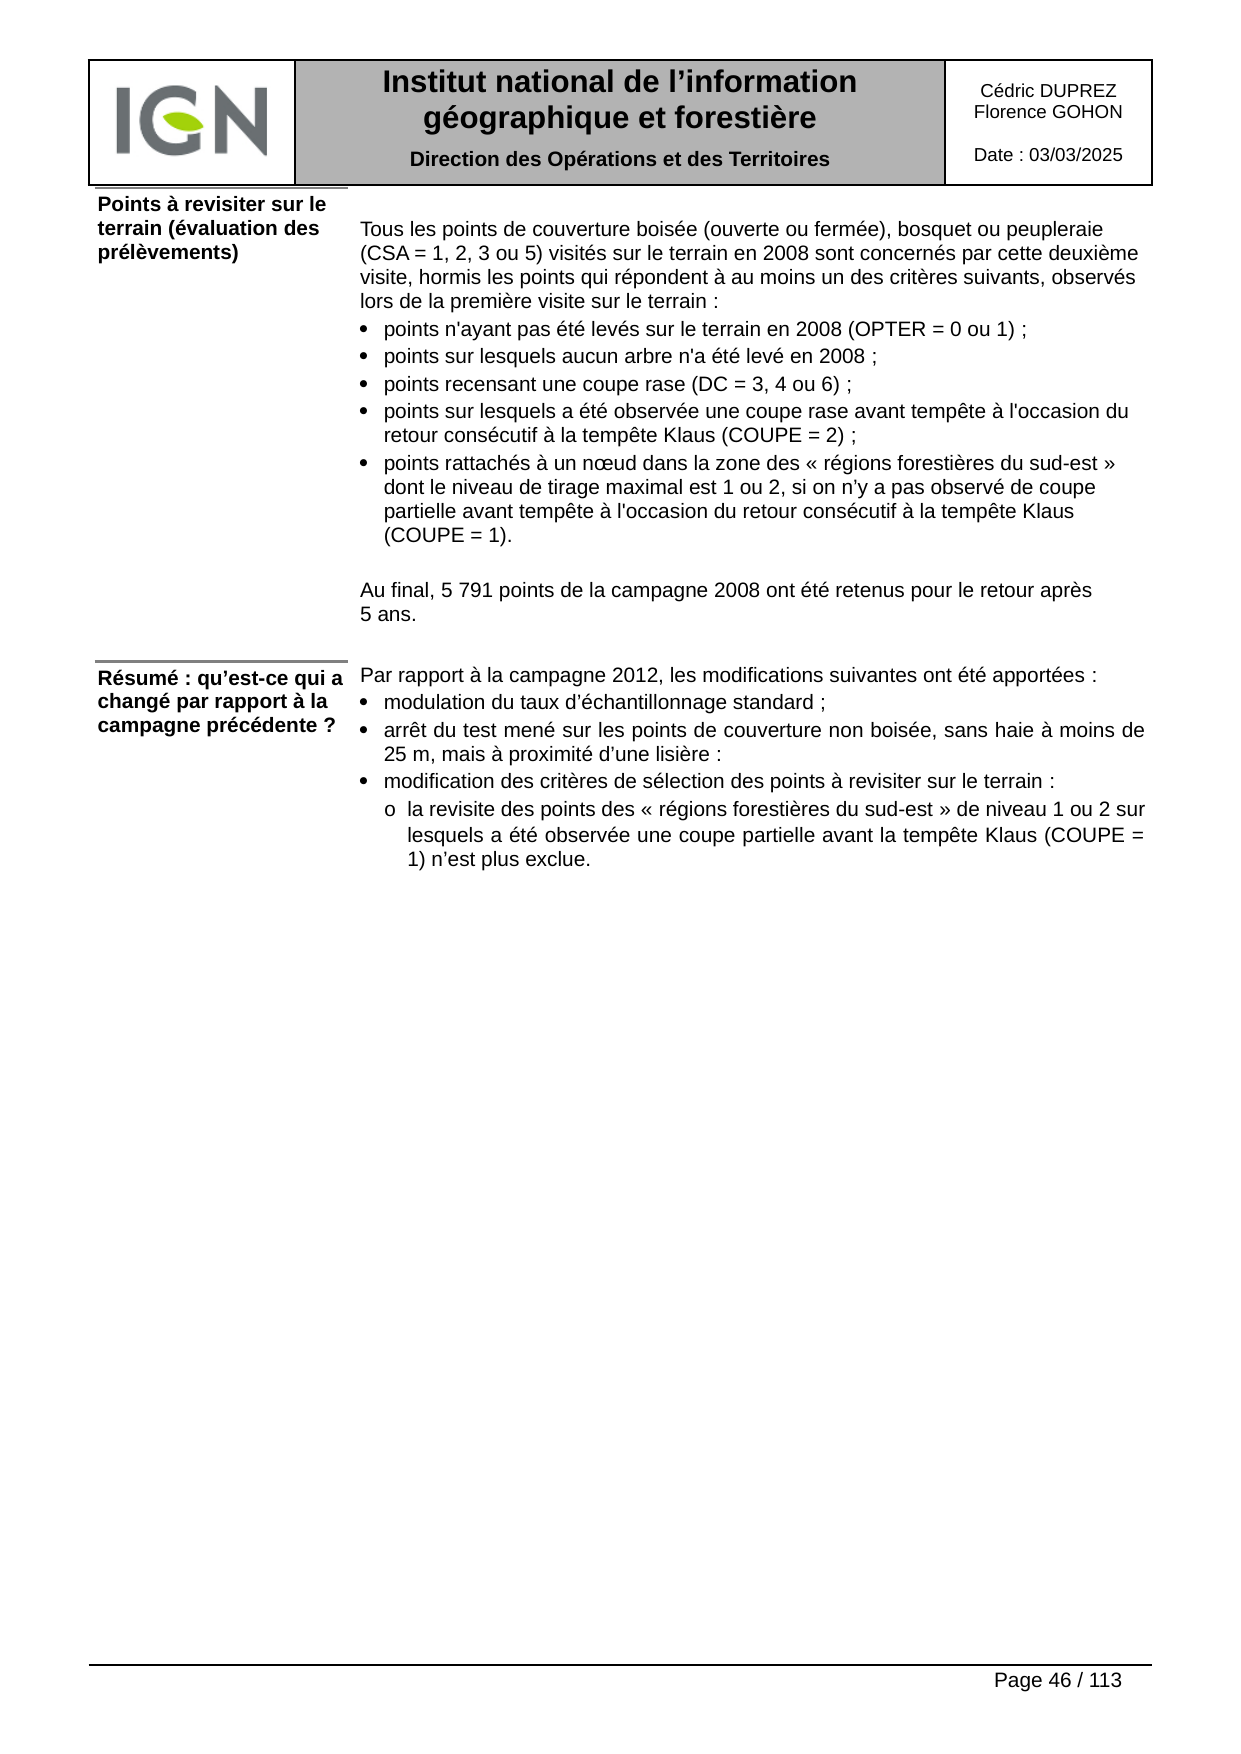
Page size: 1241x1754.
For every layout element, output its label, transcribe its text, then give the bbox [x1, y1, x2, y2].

table_cell Tous les points de couverture boisée (ouverte ou fermée), bosquet ou peupleraie (CSA = 1, 2, 3 ou 5) visités sur le terrain en 2008 sont concernés par cette deuxième visite, hormis les points qui répondent à au moins un des critères suivants, observés lors de la première visite sur le terrain : points n'ayant pas été levés sur le terrain en 2008 (OPTER = 0 ou 1) ; points sur lesquels aucun arbre n'a été levé en 2008 ; points recensant une coupe rase (DC = 3, 4 ou 6) ; points sur lesquels a été observée une coupe rase avant tempête à l'occasion du retour consécutif à la tempête Klaus (COUPE = 2) ; points rattachés à un nœud dans la zone des « régions forestières du sud-est » dont le niveau de tirage maximal est 1 ou 2, si on n’y a pas observé de coupe partielle avant tempête à l'occasion du retour consécutif à la tempête Klaus (COUPE = 1). Au final, 5 791 points de la campagne 2008 ont été retenus pour le retour après 5 ans. [354, 186, 1152, 659]
table_cell Par rapport à la campagne 2012, les modifications suivantes ont été apportées : modulation du taux d’échantillonnage standard ; arrêt du test mené sur les points de couverture non boisée, sans haie à moins de 25 m, mais à proximité d’une lisière : modification des critères de sélection des points à revisiter sur le terrain : la revisite des points des « régions forestières du sud-est » de niveau 1 ou 2 sur lesquels a été observée une coupe partielle avant la tempête Klaus (COUPE = 1) n’est plus exclue. [354, 659, 1152, 904]
table_cell Points à revisiter sur le terrain (évaluation des prélèvements) [89, 186, 354, 659]
table_cell Résumé : qu’est-ce qui a changé par rapport à la campagne précédente ? [89, 659, 354, 904]
picture [91, 62, 293, 180]
